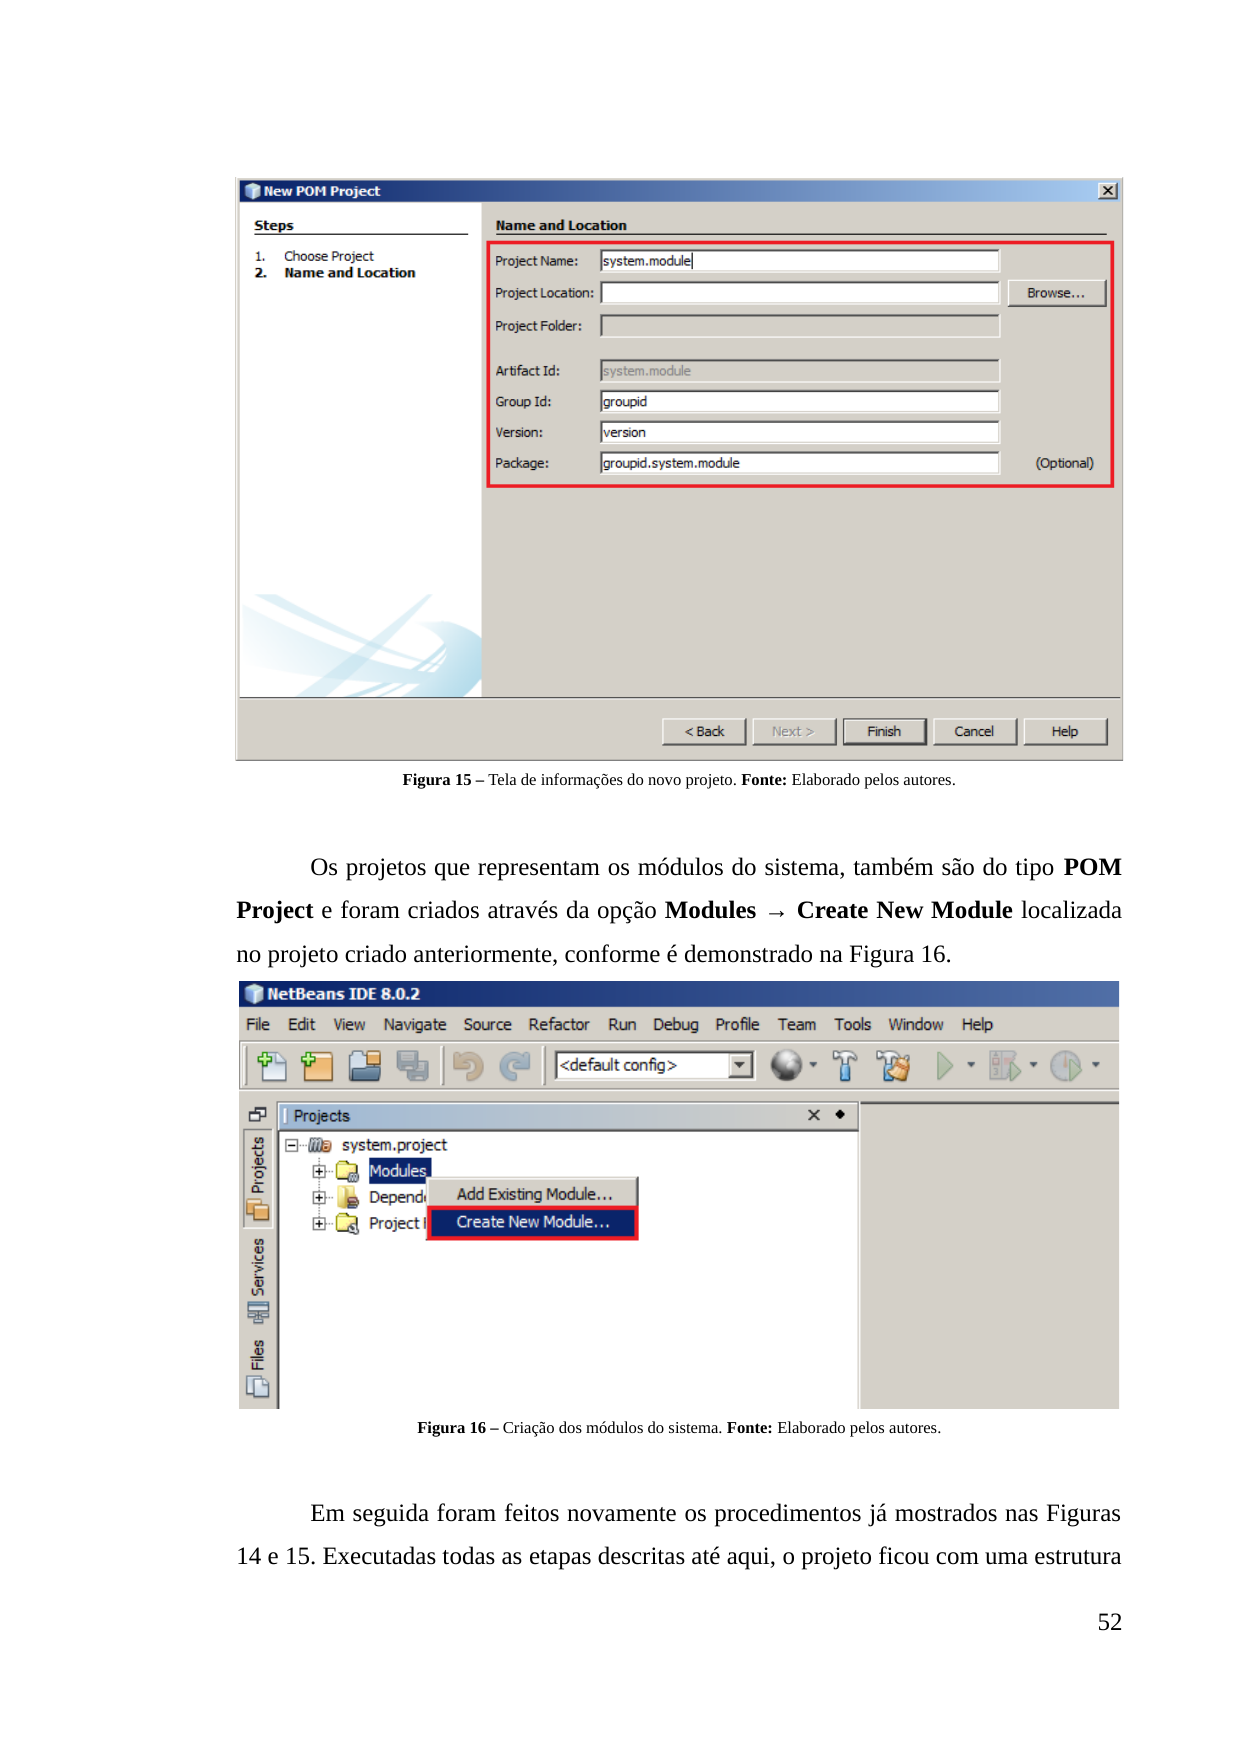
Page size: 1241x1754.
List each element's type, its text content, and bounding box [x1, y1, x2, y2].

text Figura 16 – Criação dos módulos do sistema. Fonte: Elaborado pelos autores. [240, 1418, 1119, 1437]
picture [235, 177, 1124, 761]
text Figura 15 – Tela de informações do novo projeto. Fonte: Elaborado pelos autores. [237, 770, 1122, 789]
text Os projetos que representam os módulos do sistema, também são do tipo POM Project e foram criados através da opção Modules → Create New Module localizada no projeto criado anteriormente, conforme é demonstrado na Figura 16. [236, 852, 1122, 967]
picture [239, 981, 1120, 1409]
text Em seguida foram feitos novamente os procedimentos já mostrados nas Figuras 14 e 15. Executadas todas as etapas descritas até aqui, o projeto ficou com uma estrutura [236, 1498, 1122, 1569]
